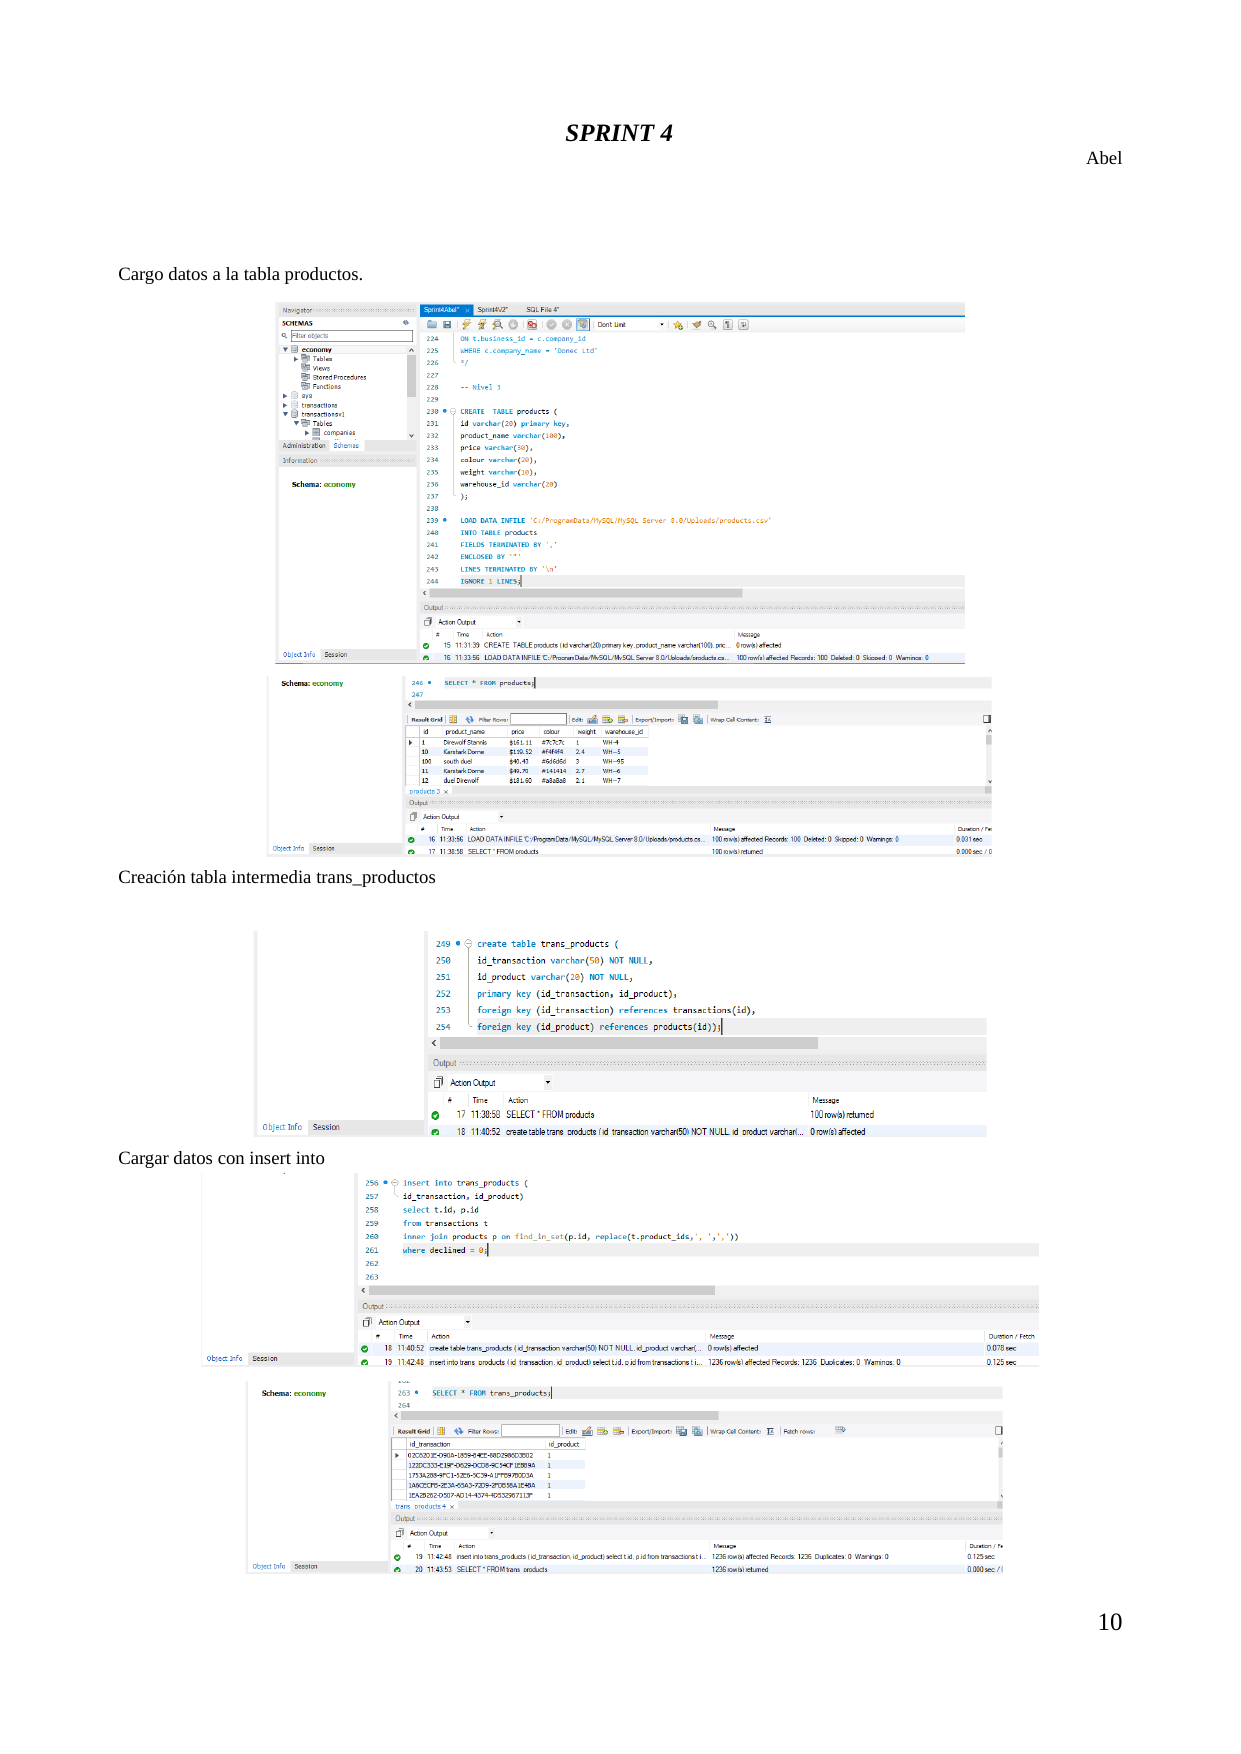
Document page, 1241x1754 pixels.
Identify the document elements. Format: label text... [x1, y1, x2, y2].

picture [245, 1381, 1003, 1574]
text Cargar datos con insert into [118, 1147, 1122, 1168]
picture [275, 302, 965, 664]
picture [201, 1173, 1039, 1367]
picture [253, 931, 987, 1137]
text Creación tabla intermedia trans_productos [118, 866, 1122, 888]
text Cargo datos a la tabla productos. [118, 263, 1122, 284]
picture [266, 676, 992, 857]
